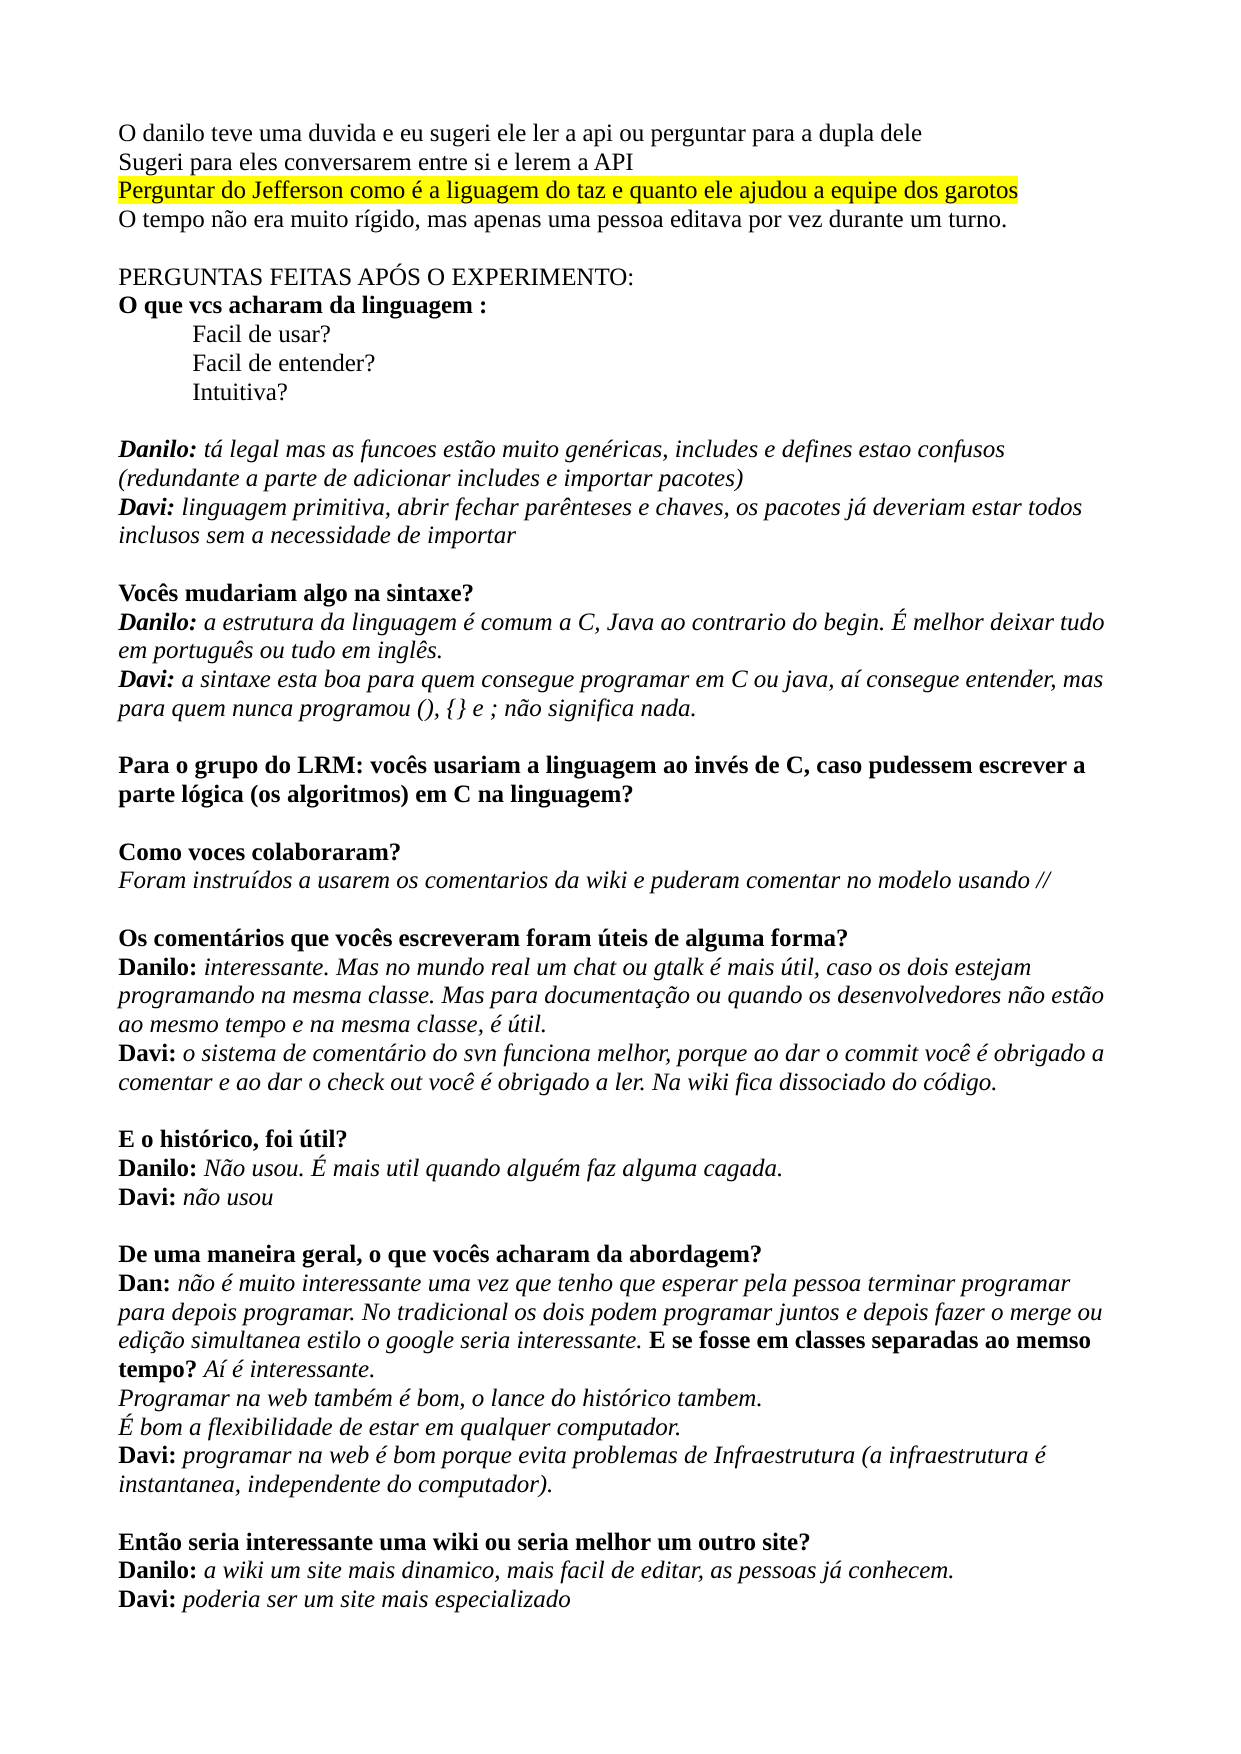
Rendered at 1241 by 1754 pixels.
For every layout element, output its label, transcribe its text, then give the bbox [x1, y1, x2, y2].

text É bom a flexibilidade de estar em qualquer computador. [118, 1412, 1122, 1441]
text Então seria interessante uma wiki ou seria melhor um outro site? [118, 1527, 1122, 1556]
text Foram instruídos a usarem os comentarios da wiki e puderam comentar no modelo usando // [118, 866, 1122, 894]
text Davi: a sintaxe esta boa para quem consegue programar em C ou java, aí consegue entender, mas para quem nunca programou (), {} e ; não significa nada. [118, 664, 1122, 722]
text Para o grupo do LRM: vocês usariam a linguagem ao invés de C, caso pudessem escrever a parte lógica (os algoritmos) em C na linguagem? [118, 751, 1122, 808]
text Facil de usar? [118, 319, 1122, 348]
text Vocês mudariam algo na sintaxe? [118, 578, 1122, 607]
text Davi: o sistema de comentário do svn funciona melhor, porque ao dar o commit você é obrigado a comentar e ao dar o check out você é obrigado a ler. Na wiki fica dissociado do código. [118, 1038, 1122, 1096]
text Davi: poderia ser um site mais especializado [118, 1584, 1122, 1613]
text Davi: não usou [118, 1182, 1122, 1211]
text Intuitiva? [118, 377, 1122, 406]
text O que vcs acharam da linguagem : [118, 291, 1122, 319]
text De uma maneira geral, o que vocês acharam da abordagem? [118, 1239, 1122, 1268]
text Facil de entender? [118, 348, 1122, 377]
text Danilo: interessante. Mas no mundo real um chat ou gtalk é mais útil, caso os dois estejam programando na mesma classe. Mas para documentação ou quando os desenvolvedores não estão ao mesmo tempo e na mesma classe, é útil. [118, 952, 1122, 1038]
text Perguntar do Jefferson como é a liguagem do taz e quanto ele ajudou a equipe dos garotos [118, 176, 1122, 204]
text Davi: linguagem primitiva, abrir fechar parênteses e chaves, os pacotes já deveriam estar todos inclusos sem a necessidade de importar [118, 492, 1122, 549]
text Como voces colaboraram? [118, 837, 1122, 866]
text O danilo teve uma duvida e eu sugeri ele ler a api ou perguntar para a dupla dele [118, 118, 1122, 147]
text Sugeri para eles conversarem entre si e lerem a API [118, 147, 1122, 176]
text E o histórico, foi útil? [118, 1124, 1122, 1153]
text Dan: não é muito interessante uma vez que tenho que esperar pela pessoa terminar programar para depois programar. No tradicional os dois podem programar juntos e depois fazer o merge ou edição simultanea estilo o google seria interessante. E se fosse em classes separadas ao memso tempo? Aí é interessante. [118, 1268, 1122, 1383]
text Danilo: tá legal mas as funcoes estão muito genéricas, includes e defines estao confusos (redundante a parte de adicionar includes e importar pacotes) [118, 434, 1122, 492]
text Programar na web também é bom, o lance do histórico tambem. [118, 1383, 1122, 1412]
text Davi: programar na web é bom porque evita problemas de Infraestrutura (a infraestrutura é instantanea, independente do computador). [118, 1441, 1122, 1498]
text Os comentários que vocês escreveram foram úteis de alguma forma? [118, 923, 1122, 952]
text Danilo: Não usou. É mais util quando alguém faz alguma cagada. [118, 1153, 1122, 1182]
text O tempo não era muito rígido, mas apenas uma pessoa editava por vez durante um turno. [118, 204, 1122, 233]
text PERGUNTAS FEITAS APÓS O EXPERIMENTO: [118, 262, 1122, 291]
text Danilo: a estrutura da linguagem é comum a C, Java ao contrario do begin. É melhor deixar tudo em português ou tudo em inglês. [118, 607, 1122, 664]
text Danilo: a wiki um site mais dinamico, mais facil de editar, as pessoas já conhecem. [118, 1556, 1122, 1584]
